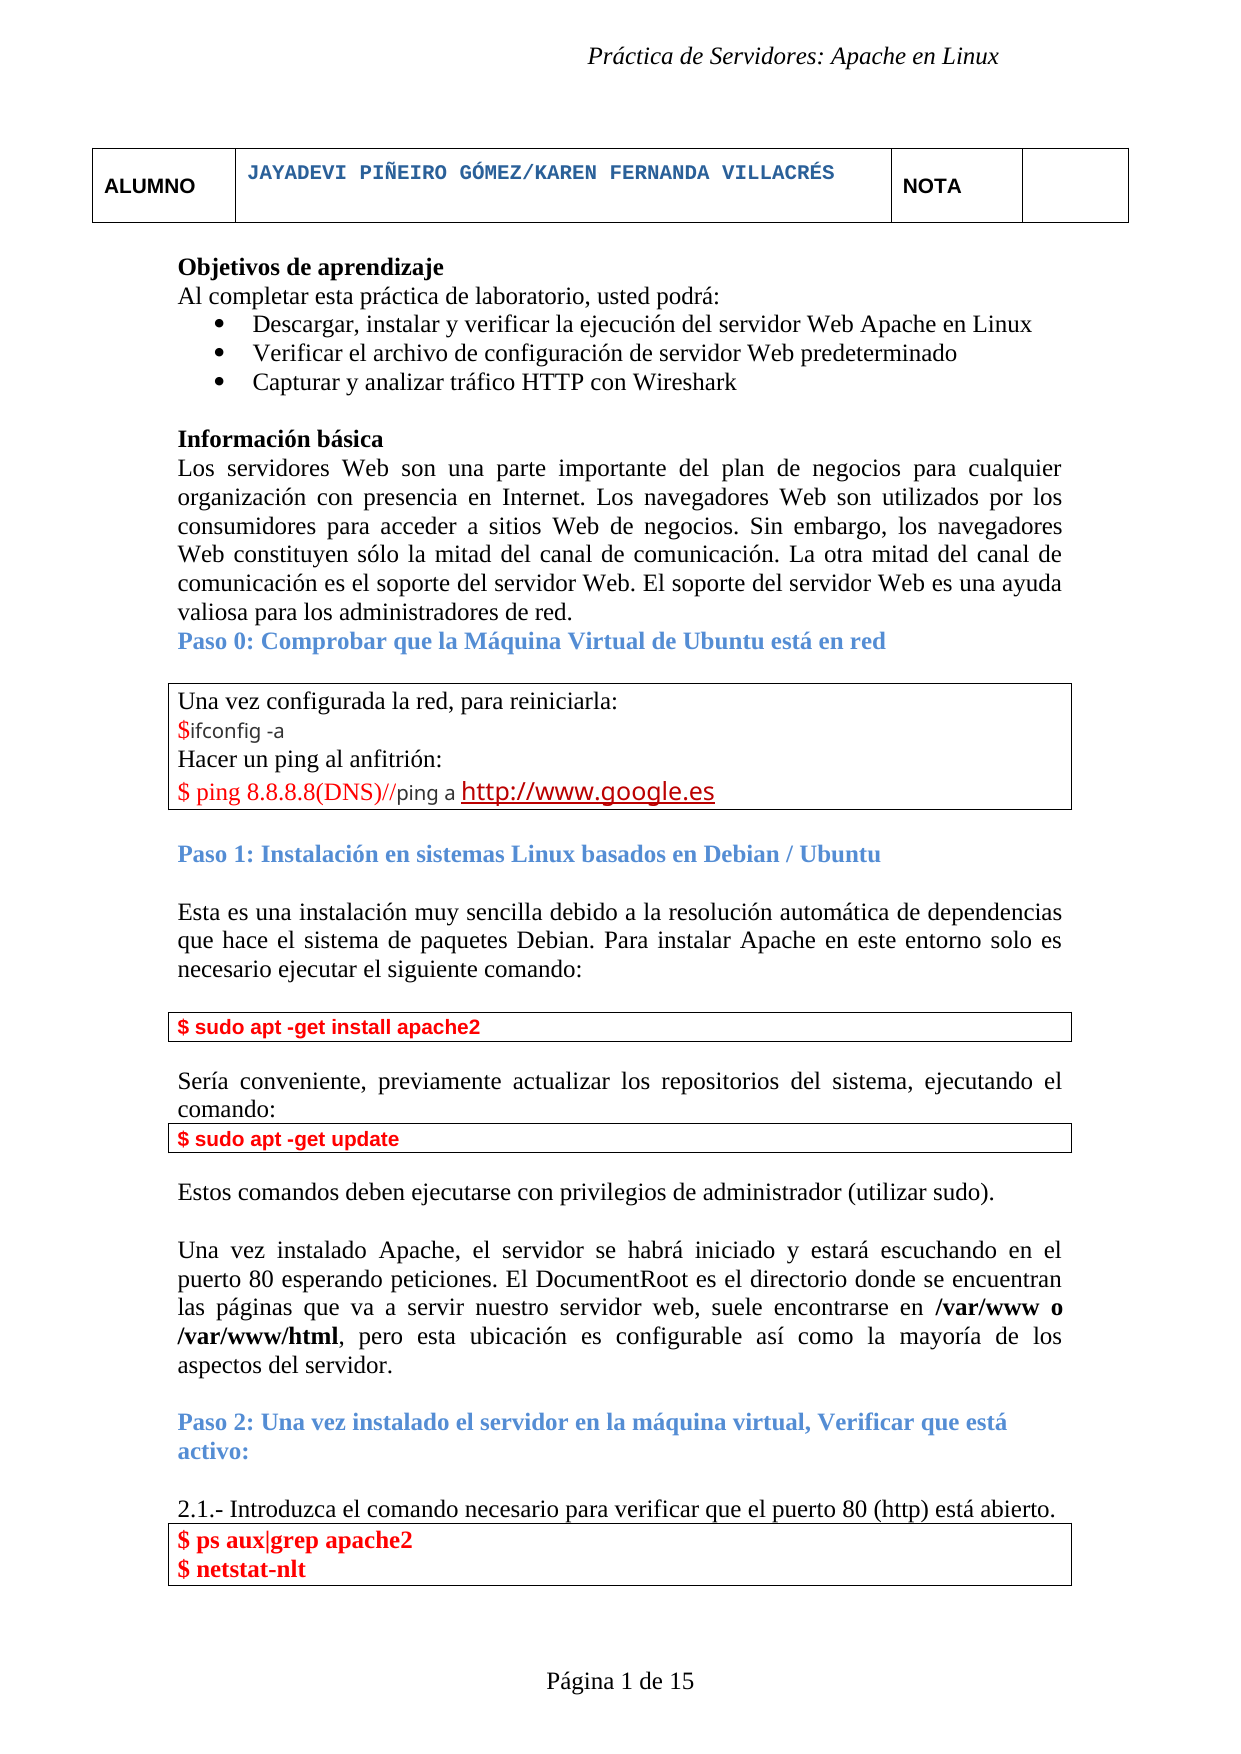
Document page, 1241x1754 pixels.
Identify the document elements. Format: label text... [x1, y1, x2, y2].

text Esta es una instalación muy sencilla debido a la resolución automática de dependencias que hace el sistema de paquetes Debian. Para instalar Apache en este entorno solo es necesario ejecutar el siguiente comando: [177, 897, 1063, 983]
text Paso 1: Instalación en sistemas Linux basados en Debian / Ubuntu [177, 839, 1063, 868]
table_header NOTA [892, 149, 1022, 222]
text Estos comandos deben ejecutarse con privilegios de administrador (utilizar sudo). [177, 1177, 1063, 1206]
text Al completar esta práctica de laboratorio, usted podrá: [177, 281, 1063, 309]
table_header ALUMNO [93, 149, 235, 222]
text Hacer un ping al anfitrión: [177, 744, 1063, 770]
text $ifconfig -a [177, 715, 1063, 744]
table_header [1023, 149, 1128, 222]
text $ sudo apt -get update [169, 1124, 1071, 1152]
text Paso 0: Comprobar que la Máquina Virtual de Ubuntu está en red [177, 626, 1063, 654]
text Los servidores Web son una parte importante del plan de negocios para cualquier organización con presencia en Internet. Los navegadores Web son utilizados por los consumidores para acceder a sitios Web de negocios. Sin embargo, los navegadores Web constituyen sólo la mitad del canal de comunicación. La otra mitad del canal de comunicación es el soporte del servidor Web. El soporte del servidor Web es una ayuda valiosa para los administradores de red. [177, 453, 1063, 626]
text Objetivos de aprendizaje [177, 252, 1063, 281]
table_header JAYADEVI PIÑEIRO GÓMEZ/KAREN FERNANDA VILLACRÉS [236, 149, 891, 222]
text $ ping 8.8.8.8(DNS)//ping a http://www.google.es [169, 770, 1071, 809]
text Una vez instalado Apache, el servidor se habrá iniciado y estará escuchando en el puerto 80 esperando peticiones. El DocumentRoot es el directorio donde se encuentran las páginas que va a servir nuestro servidor web, suele encontrarse en /var/www o /var/www/html, pero esta ubicación es configurable así como la mayoría de los aspectos del servidor. [177, 1235, 1063, 1379]
list Verificar el archivo de configuración de servidor Web predeterminado [215, 338, 1063, 367]
text Información básica [177, 424, 1063, 453]
text Paso 2: Una vez instalado el servidor en la máquina virtual, Verificar que está activo: [177, 1407, 1063, 1465]
text Una vez configurada la red, para reiniciarla: [169, 684, 1071, 715]
text Sería conveniente, previamente actualizar los repositorios del sistema, ejecutando el comando: [177, 1066, 1063, 1123]
list Capturar y analizar tráfico HTTP con Wireshark [215, 367, 1063, 396]
text $ netstat-nlt [169, 1551, 1071, 1585]
text $ ps aux|grep apache2 [169, 1524, 1071, 1551]
list Descargar, instalar y verificar la ejecución del servidor Web Apache en Linux [215, 309, 1063, 338]
text $ sudo apt -get install apache2 [169, 1013, 1071, 1041]
text 2.1.- Introduzca el comando necesario para verificar que el puerto 80 (http) está abierto. [177, 1494, 1063, 1522]
